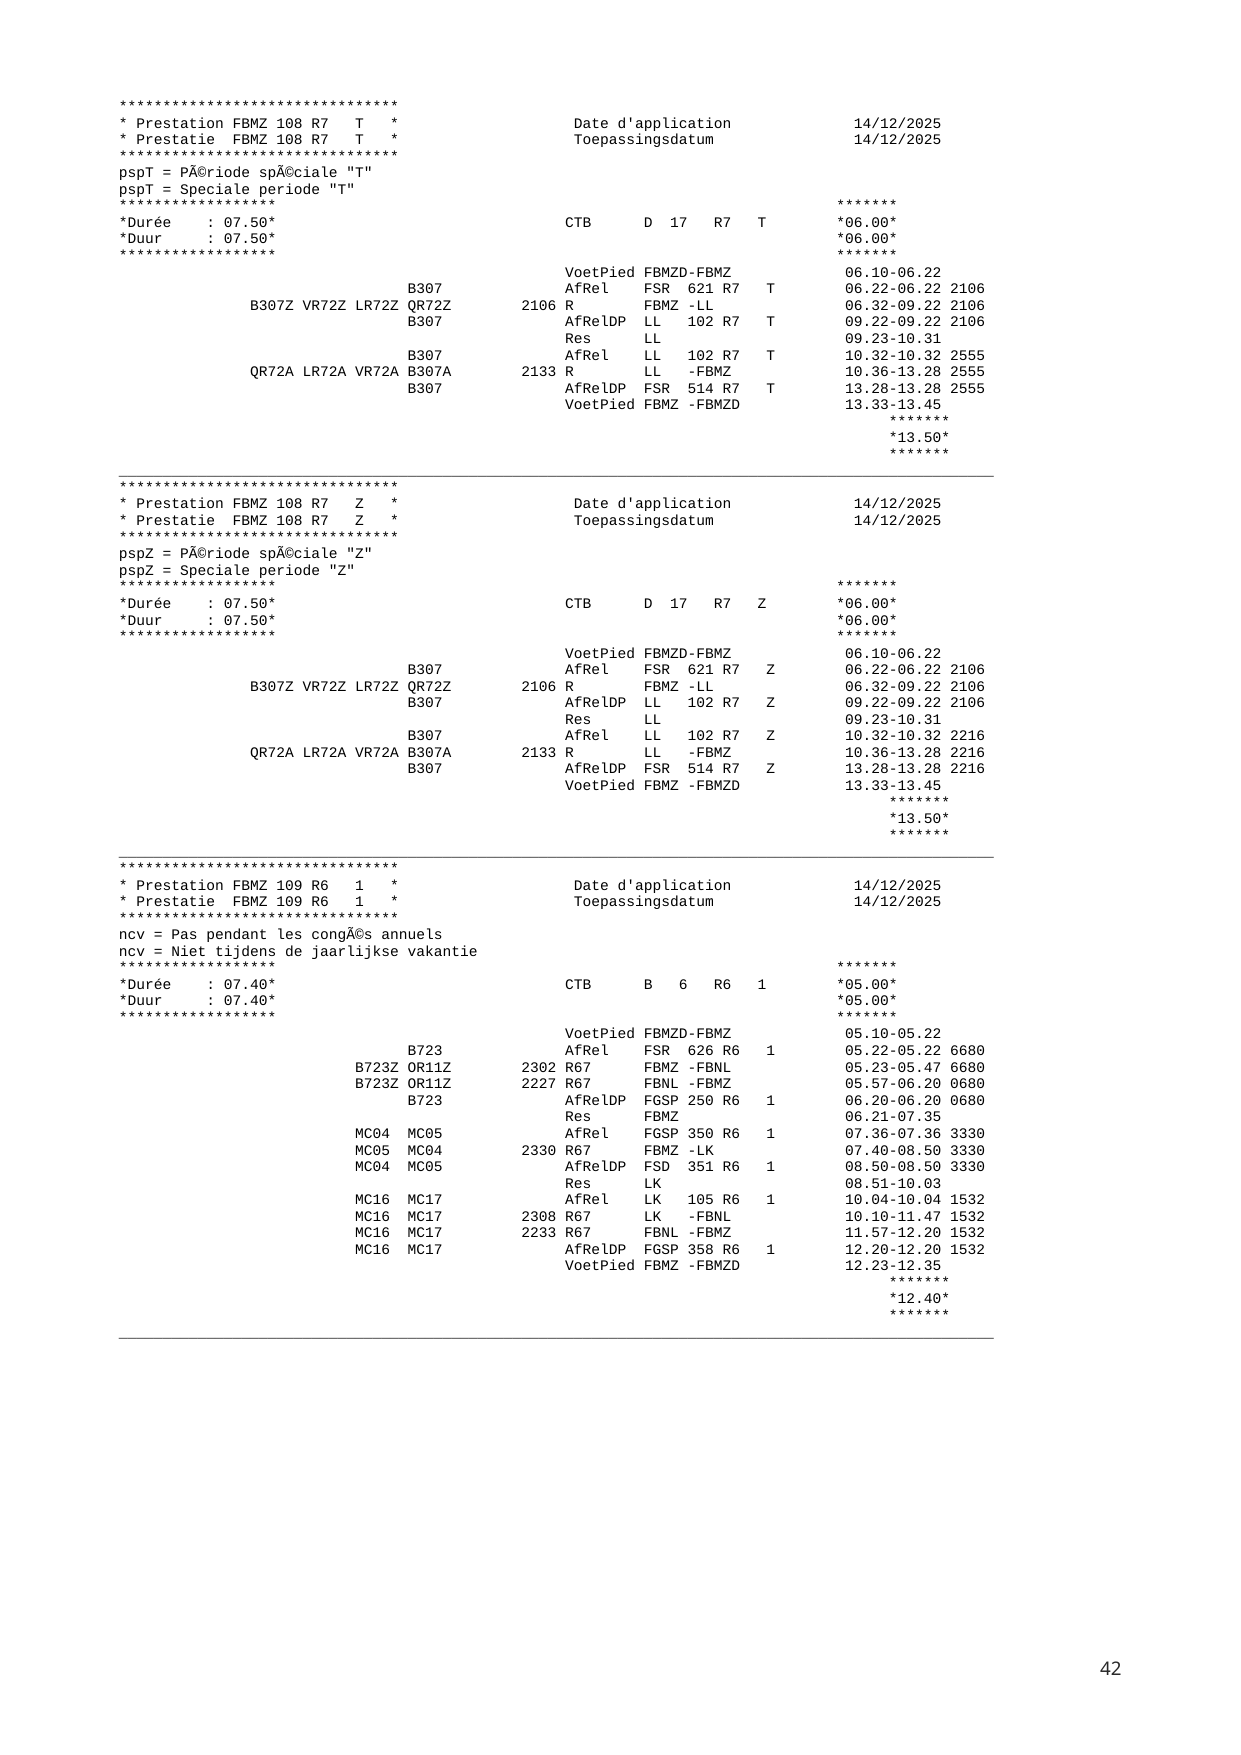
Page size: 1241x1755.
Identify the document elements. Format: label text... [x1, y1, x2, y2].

text ******************************** * Prestation FBMZ 109 R6 1 * Date d'application 14/12/2025 * Prestatie FBMZ 109 R6 1 * Toepassingsdatum 14/12/2025 ******************************** ncv = Pas pendant les congÃ©s annuels ncv = Niet tijdens de jaarlijkse vakantie ****************** ******* *Durée : 07.40* CTB B 6 R6 1 *05.00* *Duur : 07.40* *05.00* ****************** ******* VoetPied FBMZD-FBMZ 05.10-05.22 B723 AfRel FSR 626 R6 1 05.22-05.22 6680 B723Z OR11Z 2302 R67 FBMZ -FBNL 05.23-05.47 6680 B723Z OR11Z 2227 R67 FBNL -FBMZ 05.57-06.20 0680 B723 AfRelDP FGSP 250 R6 1 06.20-06.20 0680 Res FBMZ 06.21-07.35 MC04 MC05 AfRel FGSP 350 R6 1 07.36-07.36 3330 MC05 MC04 2330 R67 FBMZ -LK 07.40-08.50 3330 MC04 MC05 AfRelDP FSD 351 R6 1 08.50-08.50 3330 Res LK 08.51-10.03 MC16 MC17 AfRel LK 105 R6 1 10.04-10.04 1532 MC16 MC17 2308 R67 LK -FBNL 10.10-11.47 1532 MC16 MC17 2233 R67 FBNL -FBMZ 11.57-12.20 1532 MC16 MC17 AfRelDP FGSP 358 R6 1 12.20-12.20 1532 VoetPied FBMZ -FBMZD 12.23-12.35 ******* *12.40* ******* ____________________________________________________________________________________________________ [119, 861, 1122, 1341]
text ******************************** * Prestation FBMZ 108 R7 Z * Date d'application 14/12/2025 * Prestatie FBMZ 108 R7 Z * Toepassingsdatum 14/12/2025 ******************************** pspZ = PÃ©riode spÃ©ciale "Z" pspZ = Speciale periode "Z" ****************** ******* *Durée : 07.50* CTB D 17 R7 Z *06.00* *Duur : 07.50* *06.00* ****************** ******* VoetPied FBMZD-FBMZ 06.10-06.22 B307 AfRel FSR 621 R7 Z 06.22-06.22 2106 B307Z VR72Z LR72Z QR72Z 2106 R FBMZ -LL 06.32-09.22 2106 B307 AfRelDP LL 102 R7 Z 09.22-09.22 2106 Res LL 09.23-10.31 B307 AfRel LL 102 R7 Z 10.32-10.32 2216 QR72A LR72A VR72A B307A 2133 R LL -FBMZ 10.36-13.28 2216 B307 AfRelDP FSR 514 R7 Z 13.28-13.28 2216 VoetPied FBMZ -FBMZD 13.33-13.45 ******* *13.50* ******* ____________________________________________________________________________________________________ [119, 480, 1122, 861]
text ******************************** * Prestation FBMZ 108 R7 T * Date d'application 14/12/2025 * Prestatie FBMZ 108 R7 T * Toepassingsdatum 14/12/2025 ******************************** pspT = PÃ©riode spÃ©ciale "T" pspT = Speciale periode "T" ****************** ******* *Durée : 07.50* CTB D 17 R7 T *06.00* *Duur : 07.50* *06.00* ****************** ******* VoetPied FBMZD-FBMZ 06.10-06.22 B307 AfRel FSR 621 R7 T 06.22-06.22 2106 B307Z VR72Z LR72Z QR72Z 2106 R FBMZ -LL 06.32-09.22 2106 B307 AfRelDP LL 102 R7 T 09.22-09.22 2106 Res LL 09.23-10.31 B307 AfRel LL 102 R7 T 10.32-10.32 2555 QR72A LR72A VR72A B307A 2133 R LL -FBMZ 10.36-13.28 2555 B307 AfRelDP FSR 514 R7 T 13.28-13.28 2555 VoetPied FBMZ -FBMZD 13.33-13.45 ******* *13.50* ******* ____________________________________________________________________________________________________ [119, 99, 1122, 480]
